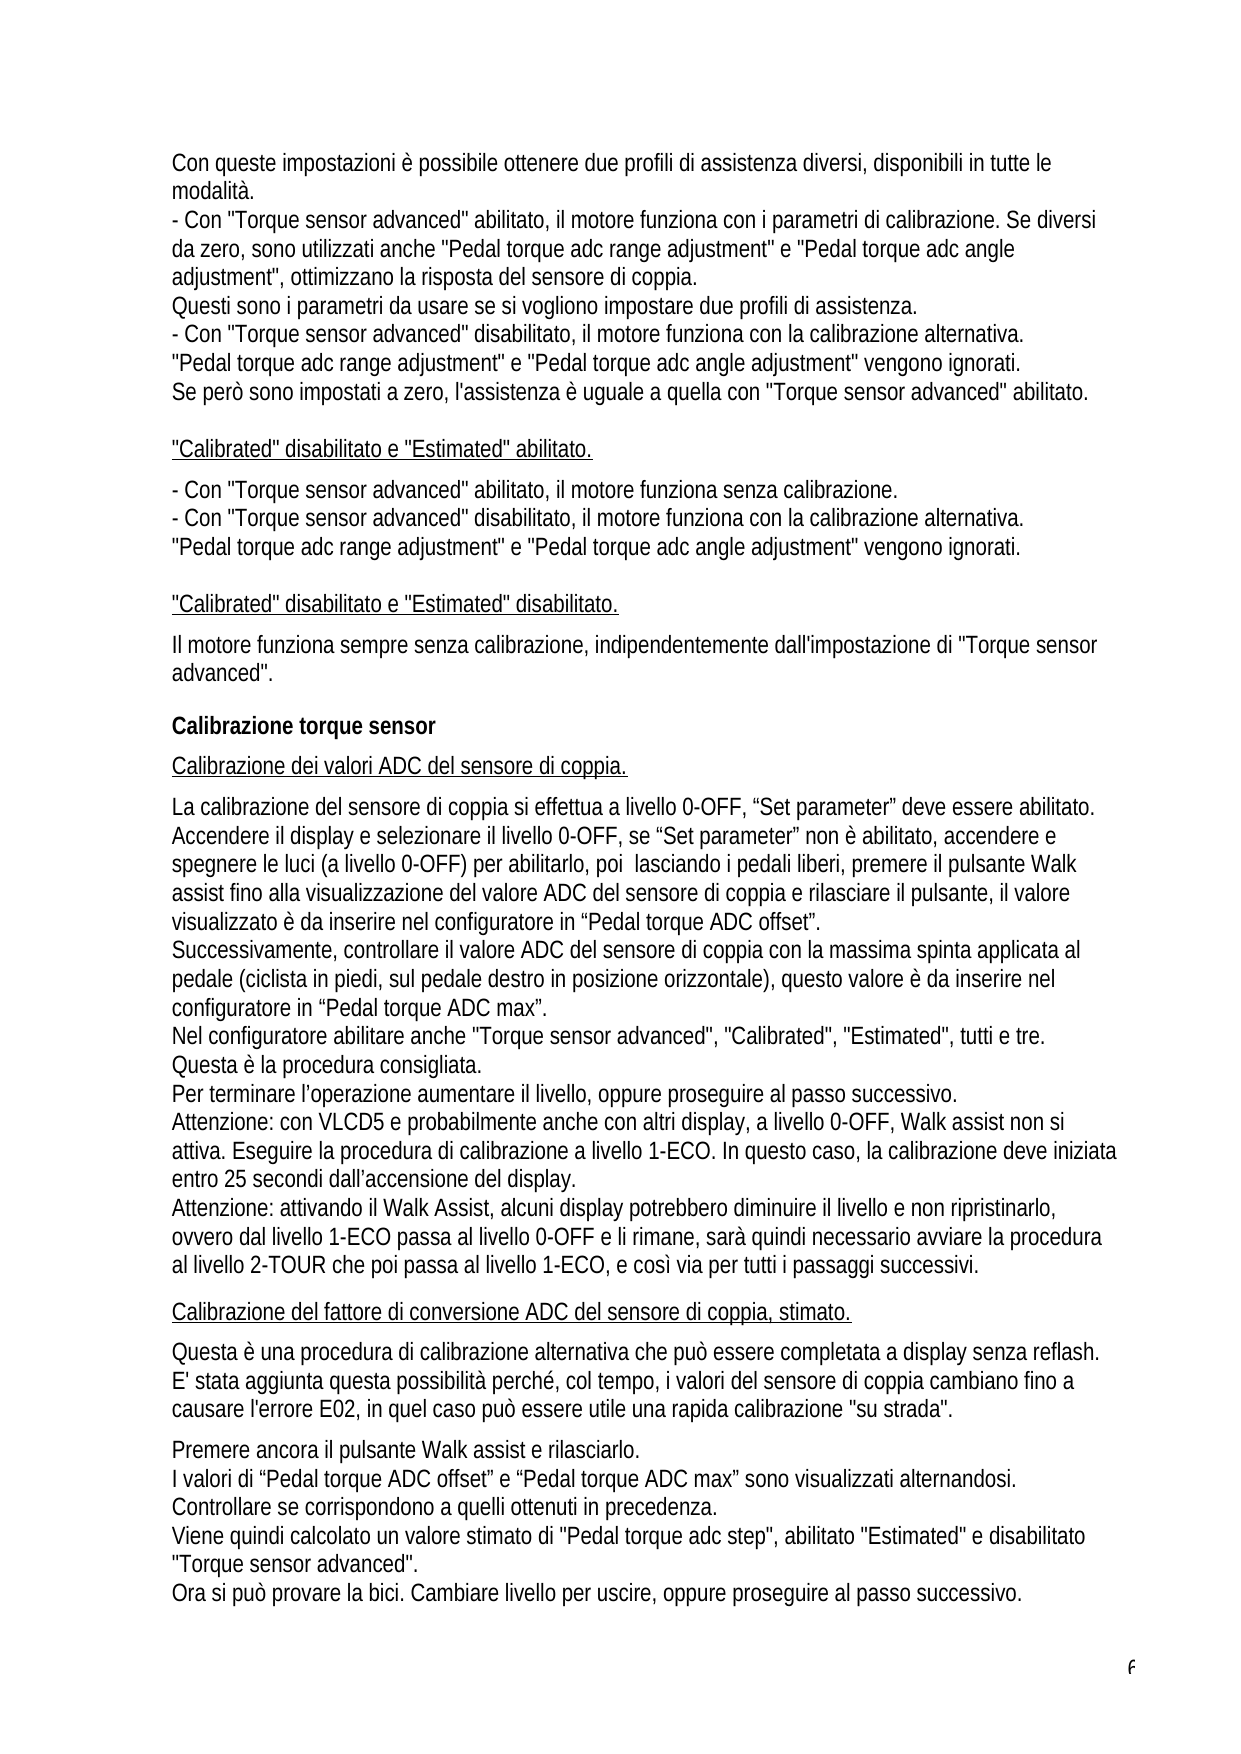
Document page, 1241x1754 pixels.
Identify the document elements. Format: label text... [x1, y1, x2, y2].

text Questa è una procedura di calibrazione alternativa che può essere completata a display senza reflash. [172, 1337, 1125, 1366]
text - Con "Torque sensor advanced" disabilitato, il motore funziona con la calibrazione alternativa. [172, 319, 1125, 348]
subtitle Attenzione: con VLCD5 e probabilmente anche con altri display, a livello 0-OFF, Walk assist non si attiva. Eseguire la procedura di calibrazione a livello 1-ECO. In questo caso, la calibrazione deve iniziata entro 25 secondi dall’accensione del display. [172, 1107, 1125, 1193]
text "Pedal torque adc range adjustment" e "Pedal torque adc angle adjustment" vengono ignorati. [172, 348, 1125, 377]
text Con queste impostazioni è possibile ottenere due profili di assistenza diversi, disponibili in tutte le modalità. [172, 148, 1125, 205]
text - Con "Torque sensor advanced" abilitato, il motore funziona senza calibrazione. [172, 474, 1125, 503]
text Questi sono i parametri da usare se si vogliono impostare due profili di assistenza. [172, 291, 1125, 319]
subtitle Nel configuratore abilitare anche "Torque sensor advanced", "Calibrated", "Estimated", tutti e tre. [172, 1021, 1125, 1050]
text Ora si può provare la bici. Cambiare livello per uscire, oppure proseguire al passo successivo. [172, 1578, 1125, 1607]
text "Pedal torque adc range adjustment" e "Pedal torque adc angle adjustment" vengono ignorati. [172, 532, 1125, 561]
subtitle Questa è la procedura consigliata. [172, 1050, 1125, 1078]
text I valori di “Pedal torque ADC offset” e “Pedal torque ADC max” sono visualizzati alternandosi. [172, 1463, 1125, 1492]
text Calibrazione torque sensor [172, 711, 1125, 739]
text "Calibrated" disabilitato e "Estimated" disabilitato. [172, 589, 1125, 618]
text - Con "Torque sensor advanced" abilitato, il motore funziona con i parametri di calibrazione. Se diversi da zero, sono utilizzati anche "Pedal torque adc range adjustment" e "Pedal torque adc angle adjustment", ottimizzano la risposta del sensore di coppia. [172, 205, 1125, 291]
subtitle Successivamente, controllare il valore ADC del sensore di coppia con la massima spinta applicata al pedale (ciclista in piedi, sul pedale destro in posizione orizzontale), questo valore è da inserire nel configuratore in “Pedal torque ADC max”. [172, 935, 1125, 1021]
text "Calibrated" disabilitato e "Estimated" abilitato. [172, 434, 1125, 463]
subtitle Attenzione: attivando il Walk Assist, alcuni display potrebbero diminuire il livello e non ripristinarlo, ovvero dal livello 1-ECO passa al livello 0-OFF e li rimane, sarà quindi necessario avviare la procedura al livello 2-TOUR che poi passa al livello 1-ECO, e così via per tutti i passaggi successivi. [172, 1193, 1125, 1279]
text La calibrazione del sensore di coppia si effettua a livello 0-OFF, “Set parameter” deve essere abilitato. [172, 792, 1125, 821]
subtitle Per terminare l’operazione aumentare il livello, oppure proseguire al passo successivo. [172, 1078, 1125, 1107]
text Controllare se corrispondono a quelli ottenuti in precedenza. [172, 1492, 1125, 1521]
text Accendere il display e selezionare il livello 0-OFF, se “Set parameter” non è abilitato, accendere e spegnere le luci (a livello 0-OFF) per abilitarlo, poi lasciando i pedali liberi, premere il pulsante Walk assist fino alla visualizzazione del valore ADC del sensore di coppia e rilasciare il pulsante, il valore visualizzato è da inserire nel configuratore in “Pedal torque ADC offset”. [172, 821, 1125, 935]
text Calibrazione dei valori ADC del sensore di coppia. [172, 751, 1125, 780]
text - Con "Torque sensor advanced" disabilitato, il motore funziona con la calibrazione alternativa. [172, 503, 1125, 532]
text E' stata aggiunta questa possibilità perché, col tempo, i valori del sensore di coppia cambiano fino a causare l'errore E02, in quel caso può essere utile una rapida calibrazione "su strada". [172, 1366, 1125, 1423]
text Viene quindi calcolato un valore stimato di "Pedal torque adc step", abilitato "Estimated" e disabilitato "Torque sensor advanced". [172, 1521, 1125, 1578]
text Se però sono impostati a zero, l'assistenza è uguale a quella con "Torque sensor advanced" abilitato. [172, 377, 1125, 405]
text Il motore funziona sempre senza calibrazione, indipendentemente dall'impostazione di "Torque sensor advanced". [172, 630, 1125, 687]
text Premere ancora il pulsante Walk assist e rilasciarlo. [172, 1435, 1125, 1463]
text Calibrazione del fattore di conversione ADC del sensore di coppia, stimato. [172, 1297, 1125, 1325]
